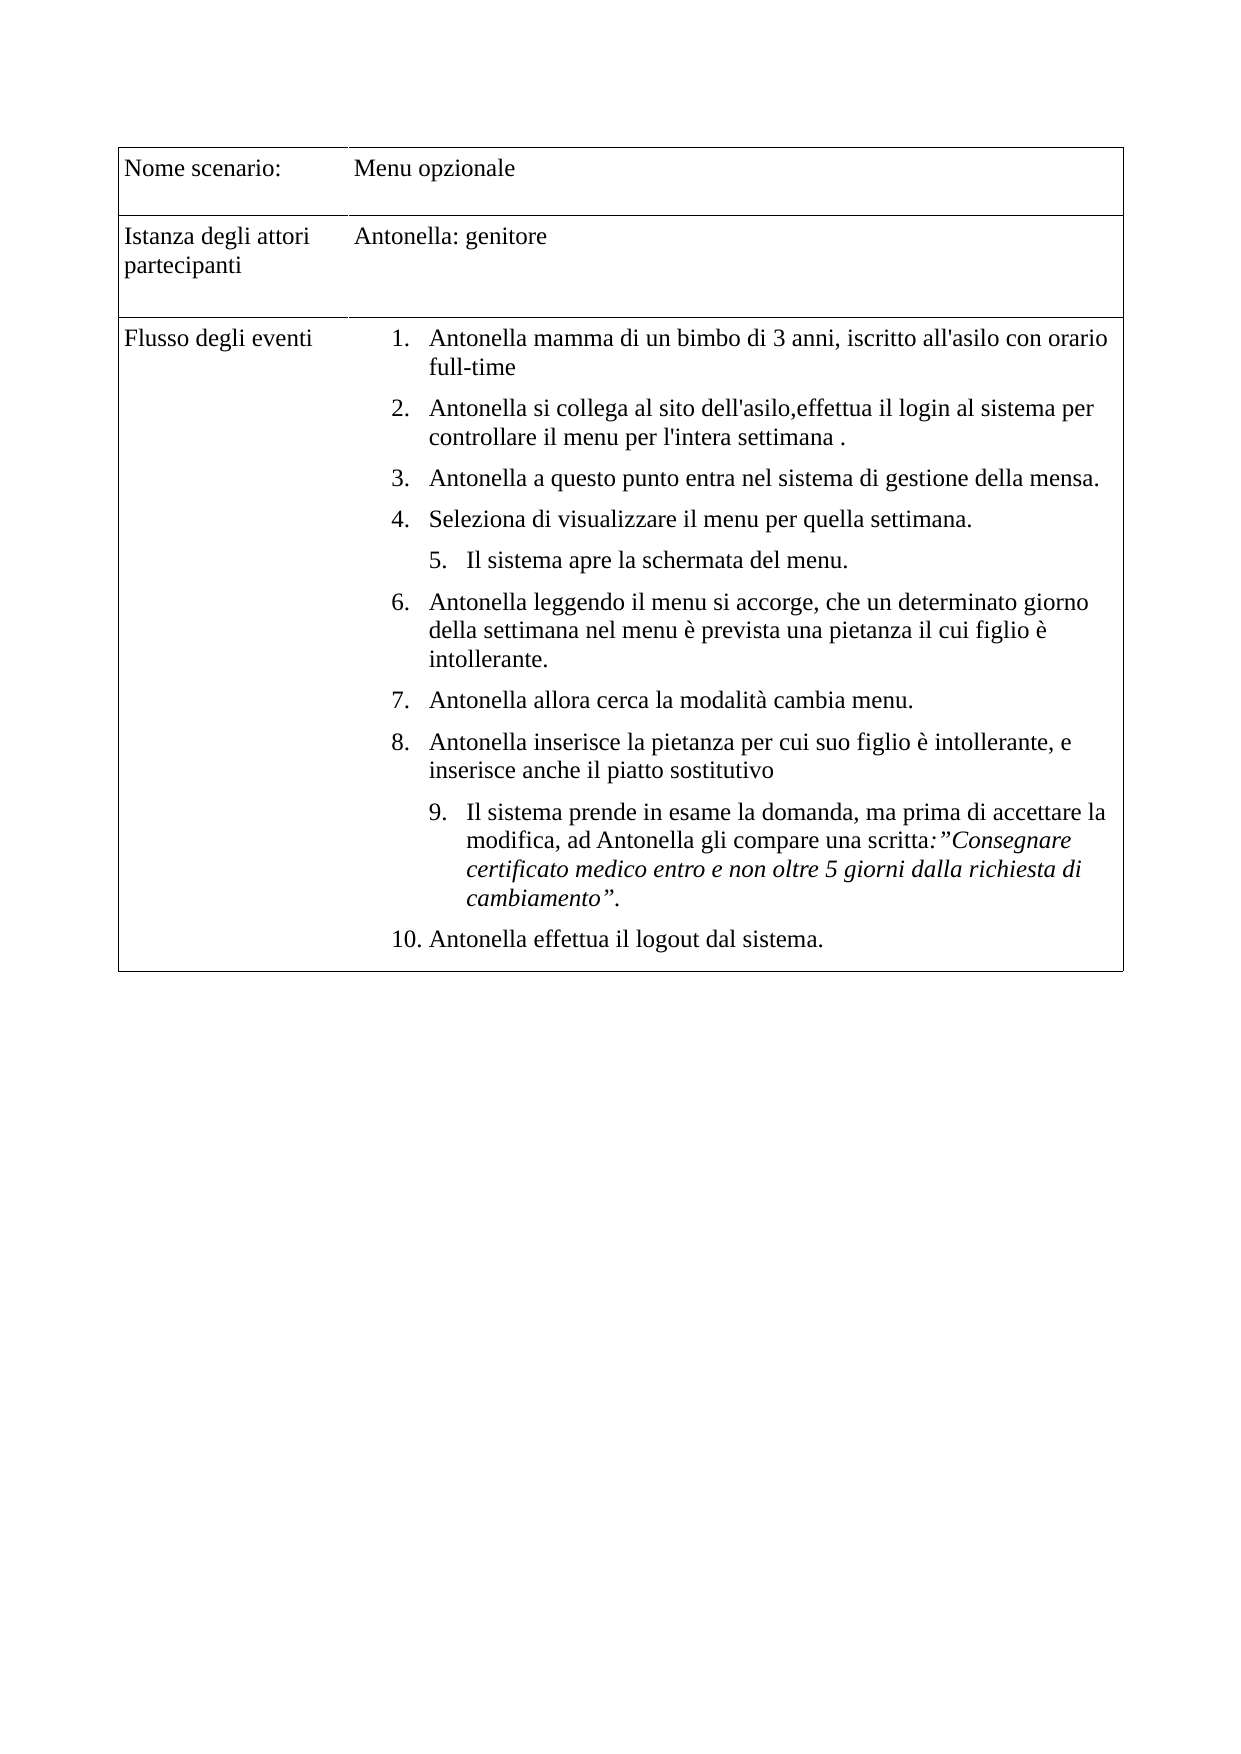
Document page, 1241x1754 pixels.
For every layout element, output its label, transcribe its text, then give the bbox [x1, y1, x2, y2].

table_header Nome scenario: [119, 148, 348, 215]
table_cell Antonella: genitore [349, 216, 1123, 317]
table_cell Antonella mamma di un bimbo di 3 anni, iscritto all'asilo con orario full-time Antonella si collega al sito dell'asilo,effettua il login al sistema per controllare il menu per l'intera settimana . Antonella a questo punto entra nel sistema di gestione della mensa. Seleziona di visualizzare il menu per quella settimana. Il sistema apre la schermata del menu. Antonella leggendo il menu si accorge, che un determinato giorno della settimana nel menu è prevista una pietanza il cui figlio è intollerante. Antonella allora cerca la modalità cambia menu. Antonella inserisce la pietanza per cui suo figlio è intollerante, e inserisce anche il piatto sostitutivo Il sistema prende in esame la domanda, ma prima di accettare la modifica, ad Antonella gli compare una scritta:”Consegnare certificato medico entro e non oltre 5 giorni dalla richiesta di cambiamento”. Antonella effettua il logout dal sistema. [349, 318, 1123, 971]
table_cell Istanza degli attori partecipanti [119, 216, 348, 317]
table_cell Flusso degli eventi [119, 318, 348, 971]
table_header Menu opzionale [349, 148, 1123, 215]
